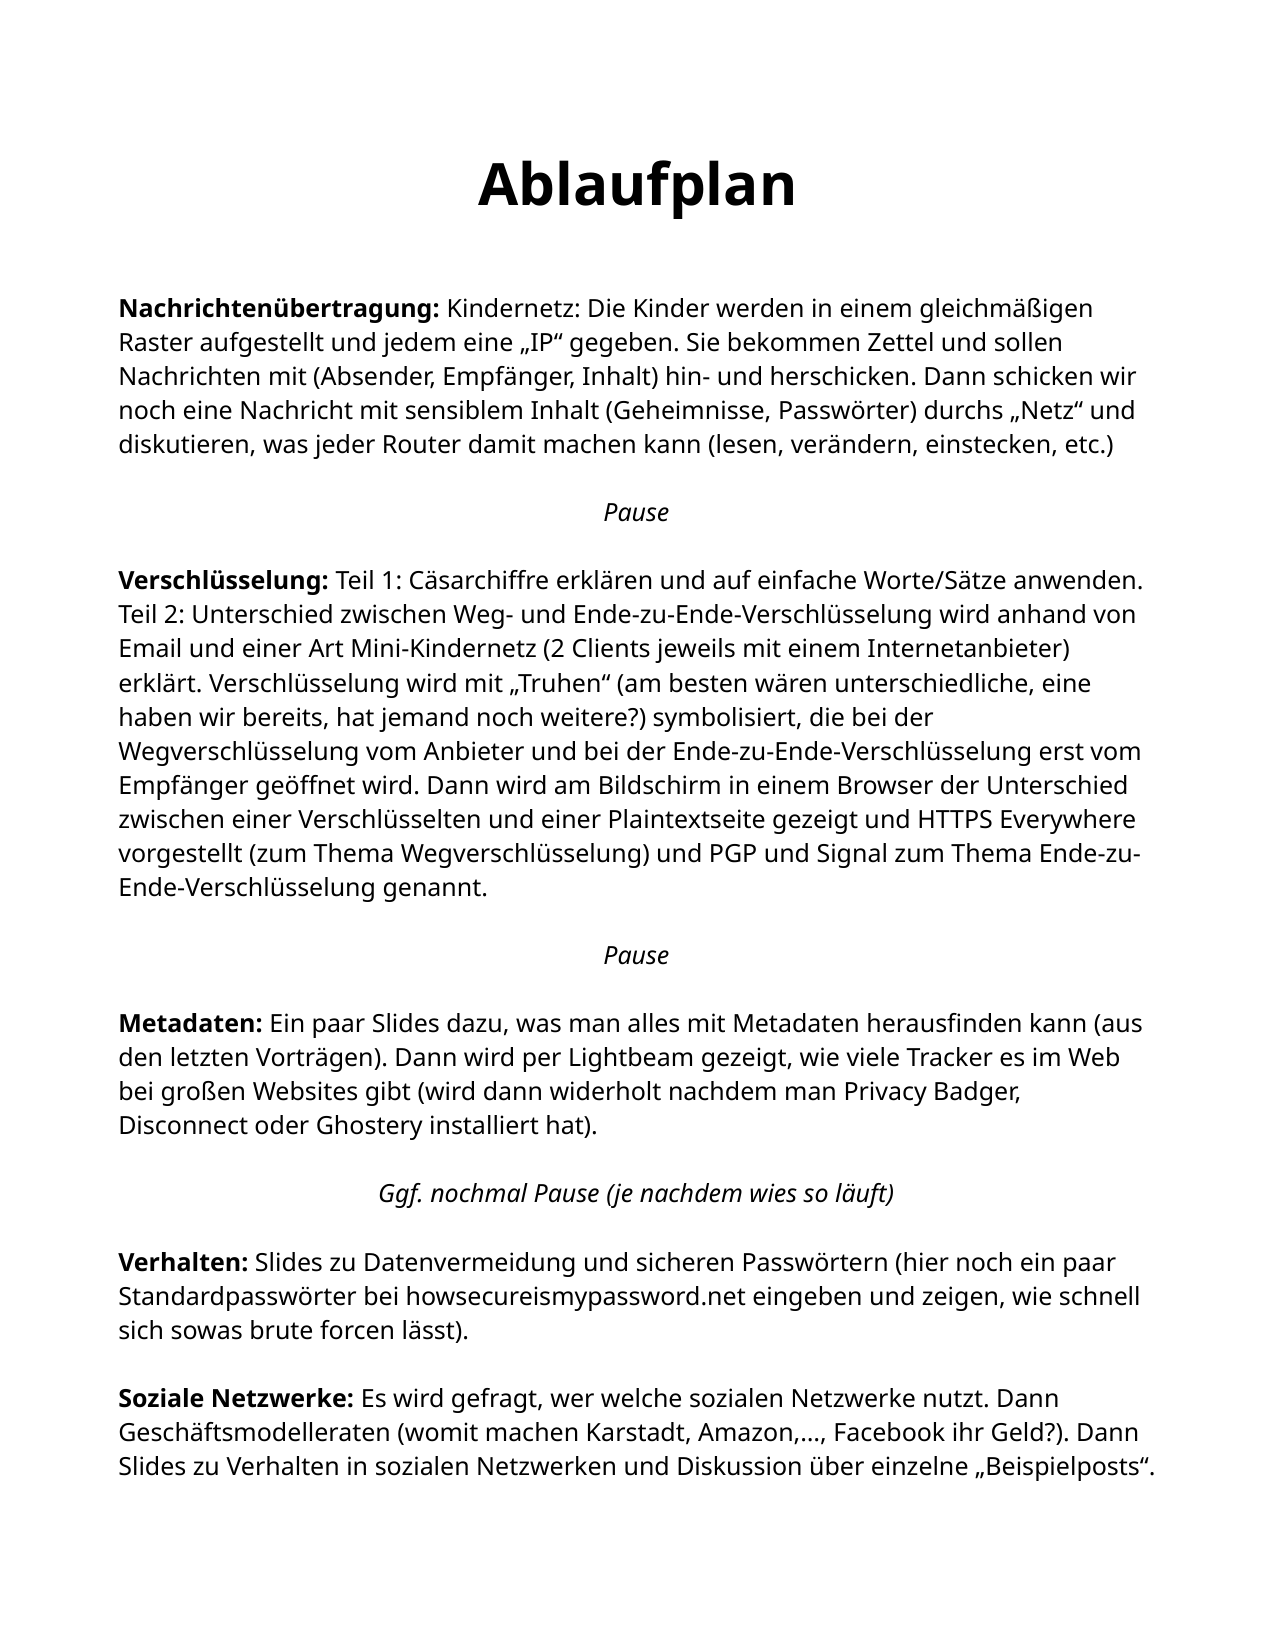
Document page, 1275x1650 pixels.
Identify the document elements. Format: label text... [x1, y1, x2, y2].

text Ggf. nochmal Pause (je nachdem wies so läuft) [118, 1176, 1157, 1210]
title Ablaufplan [118, 143, 1157, 223]
text Soziale Netzwerke: Es wird gefragt, wer welche sozialen Netzwerke nutzt. Dann Geschäftsmodelleraten (womit machen Karstadt, Amazon,…, Facebook ihr Geld?). Dann Slides zu Verhalten in sozialen Netzwerken und Diskussion über einzelne „Beispielposts“. [118, 1381, 1157, 1483]
text Verhalten: Slides zu Datenvermeidung und sicheren Passwörtern (hier noch ein paar Standardpasswörter bei howsecureismypassword.net eingeben und zeigen, wie schnell sich sowas brute forcen lässt). [118, 1244, 1157, 1346]
text Pause [118, 938, 1157, 972]
text Verschlüsselung: Teil 1: Cäsarchiffre erklären und auf einfache Worte/Sätze anwenden. Teil 2: Unterschied zwischen Weg- und Ende-zu-Ende-Verschlüsselung wird anhand von Email und einer Art Mini-Kindernetz (2 Clients jeweils mit einem Internetanbieter) erklärt. Verschlüsselung wird mit „Truhen“ (am besten wären unterschiedliche, eine haben wir bereits, hat jemand noch weitere?) symbolisiert, die bei der Wegverschlüsselung vom Anbieter und bei der Ende-zu-Ende-Verschlüsselung erst vom Empfänger geöffnet wird. Dann wird am Bildschirm in einem Browser der Unterschied zwischen einer Verschlüsselten und einer Plaintextseite gezeigt und HTTPS Everywhere vorgestellt (zum Thema Wegverschlüsselung) und PGP und Signal zum Thema Ende-zu-Ende-Verschlüsselung genannt. [118, 563, 1157, 904]
text Metadaten: Ein paar Slides dazu, was man alles mit Metadaten herausfinden kann (aus den letzten Vorträgen). Dann wird per Lightbeam gezeigt, wie viele Tracker es im Web bei großen Websites gibt (wird dann widerholt nachdem man Privacy Badger, Disconnect oder Ghostery installiert hat). [118, 1006, 1157, 1142]
text Nachrichtenübertragung: Kindernetz: Die Kinder werden in einem gleichmäßigen Raster aufgestellt und jedem eine „IP“ gegeben. Sie bekommen Zettel und sollen Nachrichten mit (Absender, Empfänger, Inhalt) hin- und herschicken. Dann schicken wir noch eine Nachricht mit sensiblem Inhalt (Geheimnisse, Passwörter) durchs „Netz“ und diskutieren, was jeder Router damit machen kann (lesen, verändern, einstecken, etc.) [118, 291, 1157, 461]
text Pause [118, 495, 1157, 529]
